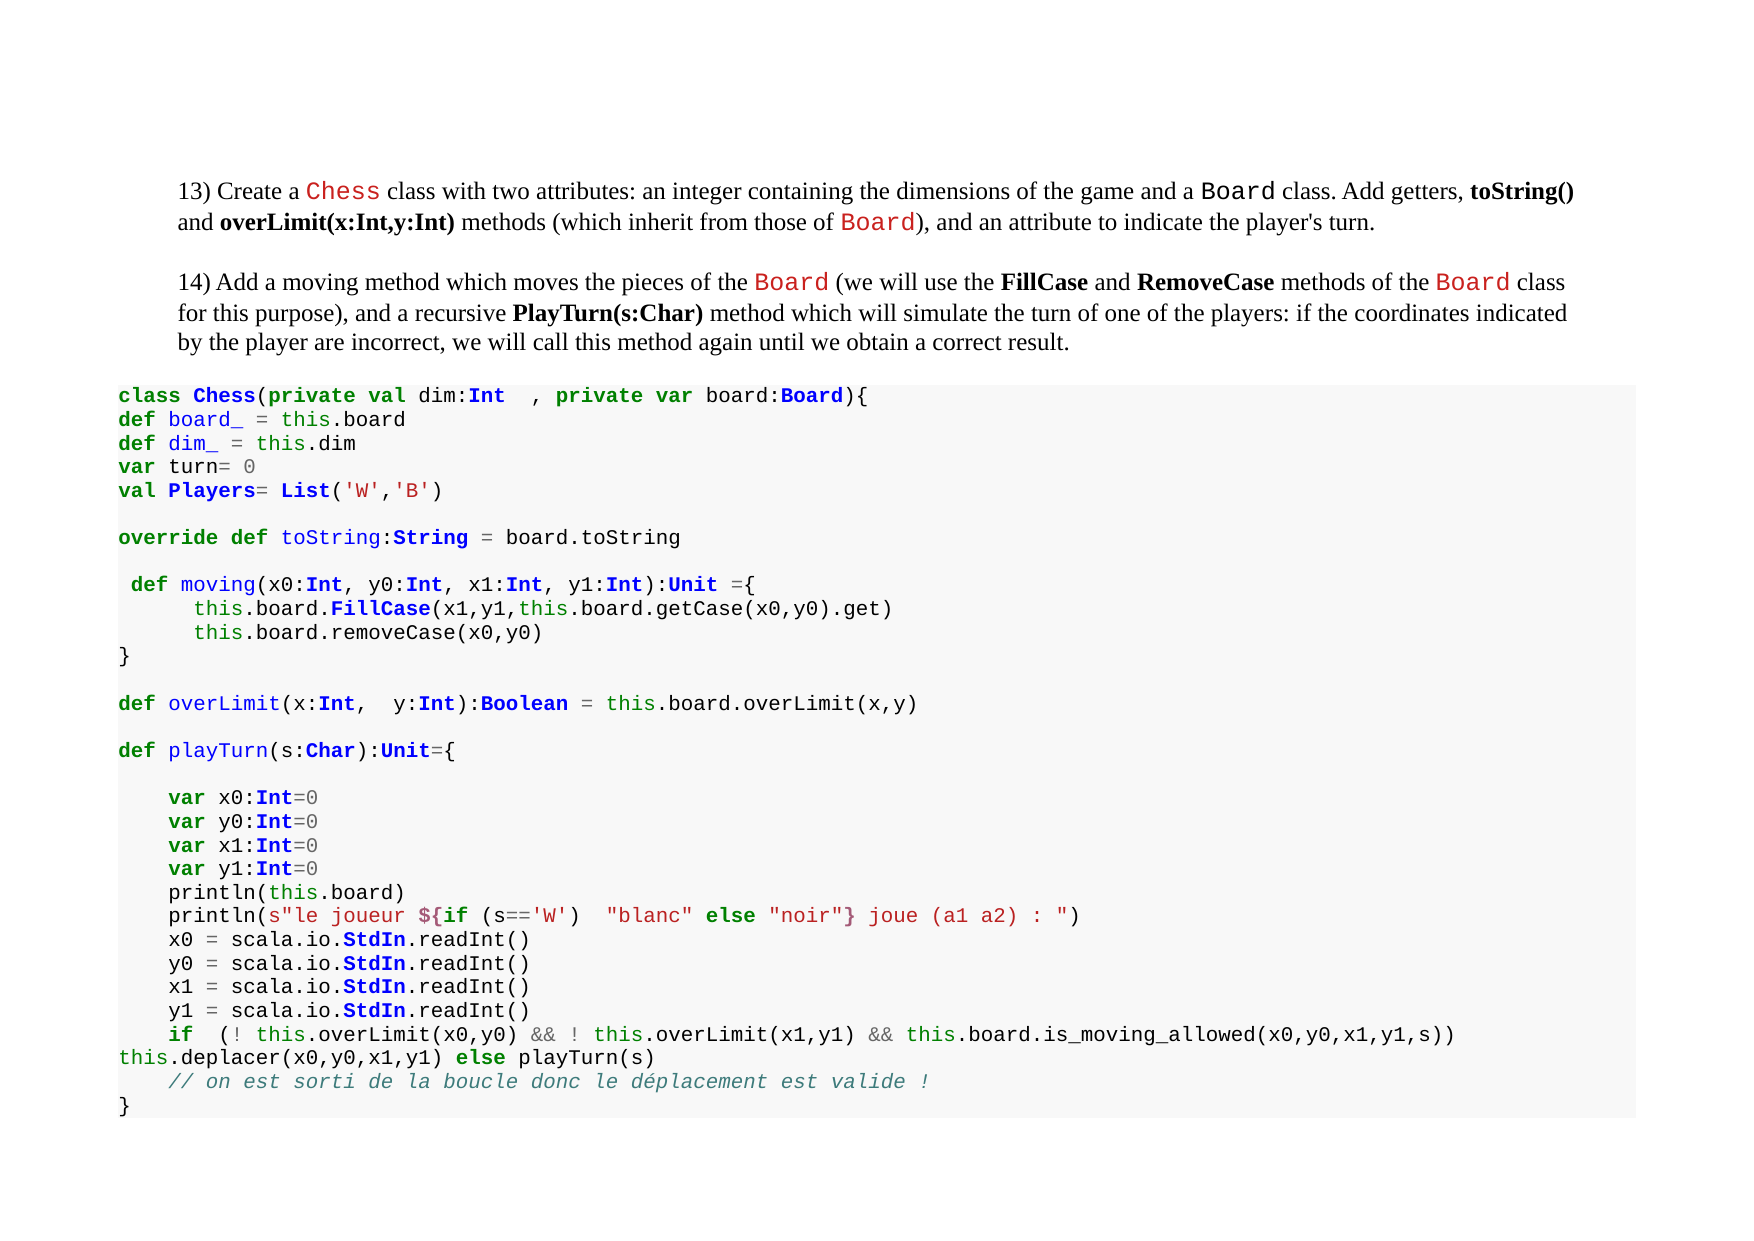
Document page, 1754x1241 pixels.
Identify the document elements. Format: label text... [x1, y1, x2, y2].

text 14) Add a moving method which moves the pieces of the Board (we will use the FillCase and RemoveCase methods of the Board class for this purpose), and a recursive PlayTurn(s:Char) method which will simulate the turn of one of the players: if the coordinates indicated by the player are incorrect, we will call this method again until we obtain a correct result. [177, 267, 1577, 356]
text class Chess(private val dim:Int , private var board:Board){ [118, 385, 1636, 409]
text x1 = scala.io.StdIn.readInt() [118, 976, 1636, 1000]
text println(s"le joueur ${if (s=='W') "blanc" else "noir"} joue (a1 a2) : ") [118, 906, 1636, 929]
text val Players= List('W','B') [118, 480, 1636, 503]
text def overLimit(x:Int, y:Int):Boolean = this.board.overLimit(x,y) [118, 693, 1636, 716]
text this.board.FillCase(x1,y1,this.board.getCase(x0,y0).get) [118, 598, 1636, 622]
text y0 = scala.io.StdIn.readInt() [118, 953, 1636, 976]
text this.board.removeCase(x0,y0) [118, 622, 1636, 645]
text def playTurn(s:Char):Unit={ [118, 740, 1636, 764]
text var y0:Int=0 [118, 811, 1636, 834]
text var x0:Int=0 [118, 787, 1636, 811]
text var turn= 0 [118, 456, 1636, 480]
text var y1:Int=0 [118, 858, 1636, 882]
text def moving(x0:Int, y0:Int, x1:Int, y1:Int):Unit ={ [118, 574, 1636, 598]
text y1 = scala.io.StdIn.readInt() [118, 1000, 1636, 1024]
text x0 = scala.io.StdIn.readInt() [118, 929, 1636, 953]
text 13) Create a Chess class with two attributes: an integer containing the dimensions of the game and a Board class. Add getters, toString() and overLimit(x:Int,y:Int) methods (which inherit from those of Board), and an attribute to indicate the player's turn. [177, 176, 1577, 238]
text // on est sorti de la boucle donc le déplacement est valide ! [118, 1071, 1636, 1095]
text def board_ = this.board [118, 409, 1636, 433]
text override def toString:String = board.toString [118, 527, 1636, 551]
text } [118, 1095, 1636, 1118]
text if (! this.overLimit(x0,y0) && ! this.overLimit(x1,y1) && this.board.is_moving_allowed(x0,y0,x1,y1,s)) this.deplacer(x0,y0,x1,y1) else playTurn(s) [118, 1024, 1636, 1071]
text } [118, 645, 1636, 669]
text var x1:Int=0 [118, 834, 1636, 858]
text def dim_ = this.dim [118, 433, 1636, 456]
text println(this.board) [118, 882, 1636, 906]
